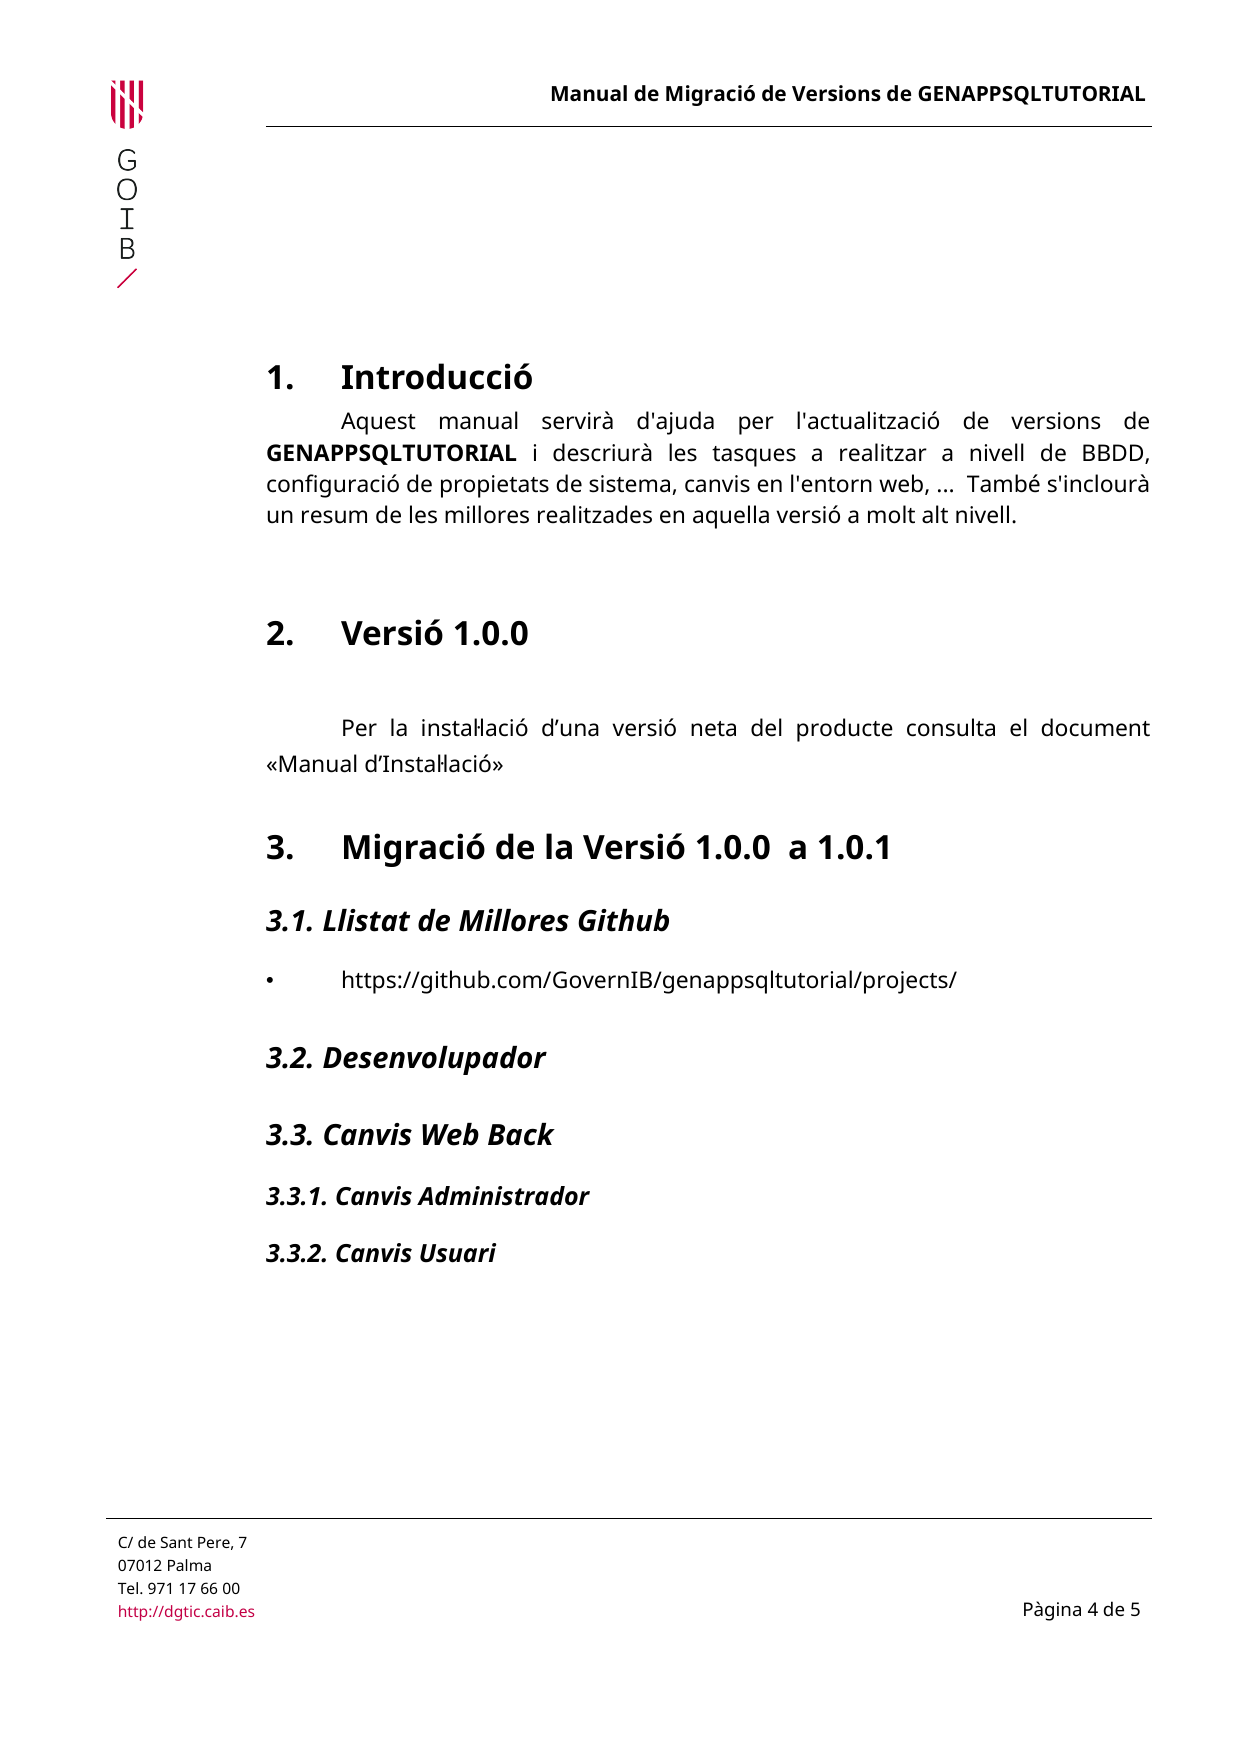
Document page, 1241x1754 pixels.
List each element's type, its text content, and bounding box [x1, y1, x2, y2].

subtitle Introducció [266, 353, 1152, 399]
subtitle Canvis Usuari [266, 1236, 1152, 1270]
subtitle Desenvolupador [266, 1037, 1152, 1077]
text Per la instal·lació d’una versió neta del producte consulta el document «Manual d’Instal·lació» [266, 712, 1152, 779]
text Aquest manual servirà d'ajuda per l'actualització de versions de GENAPPSQLTUTORIAL i descriurà les tasques a realitzar a nivell de BBDD, configuració de propietats de sistema, canvis en l'entorn web, ... També s'inclourà un resum de les millores realitzades en aquella versió a molt alt nivell. [266, 405, 1152, 530]
picture [82, 57, 172, 319]
subtitle Canvis Administrador [266, 1178, 1152, 1212]
list https://github.com/GovernIB/genappsqltutorial/projects/ [266, 964, 1152, 996]
subtitle Migració de la Versió 1.0.0 a 1.0.1 [266, 824, 1152, 869]
subtitle Versió 1.0.0 [266, 610, 1152, 655]
subtitle Canvis Web Back [266, 1114, 1152, 1154]
subtitle Llistat de Millores Github [266, 900, 1152, 940]
